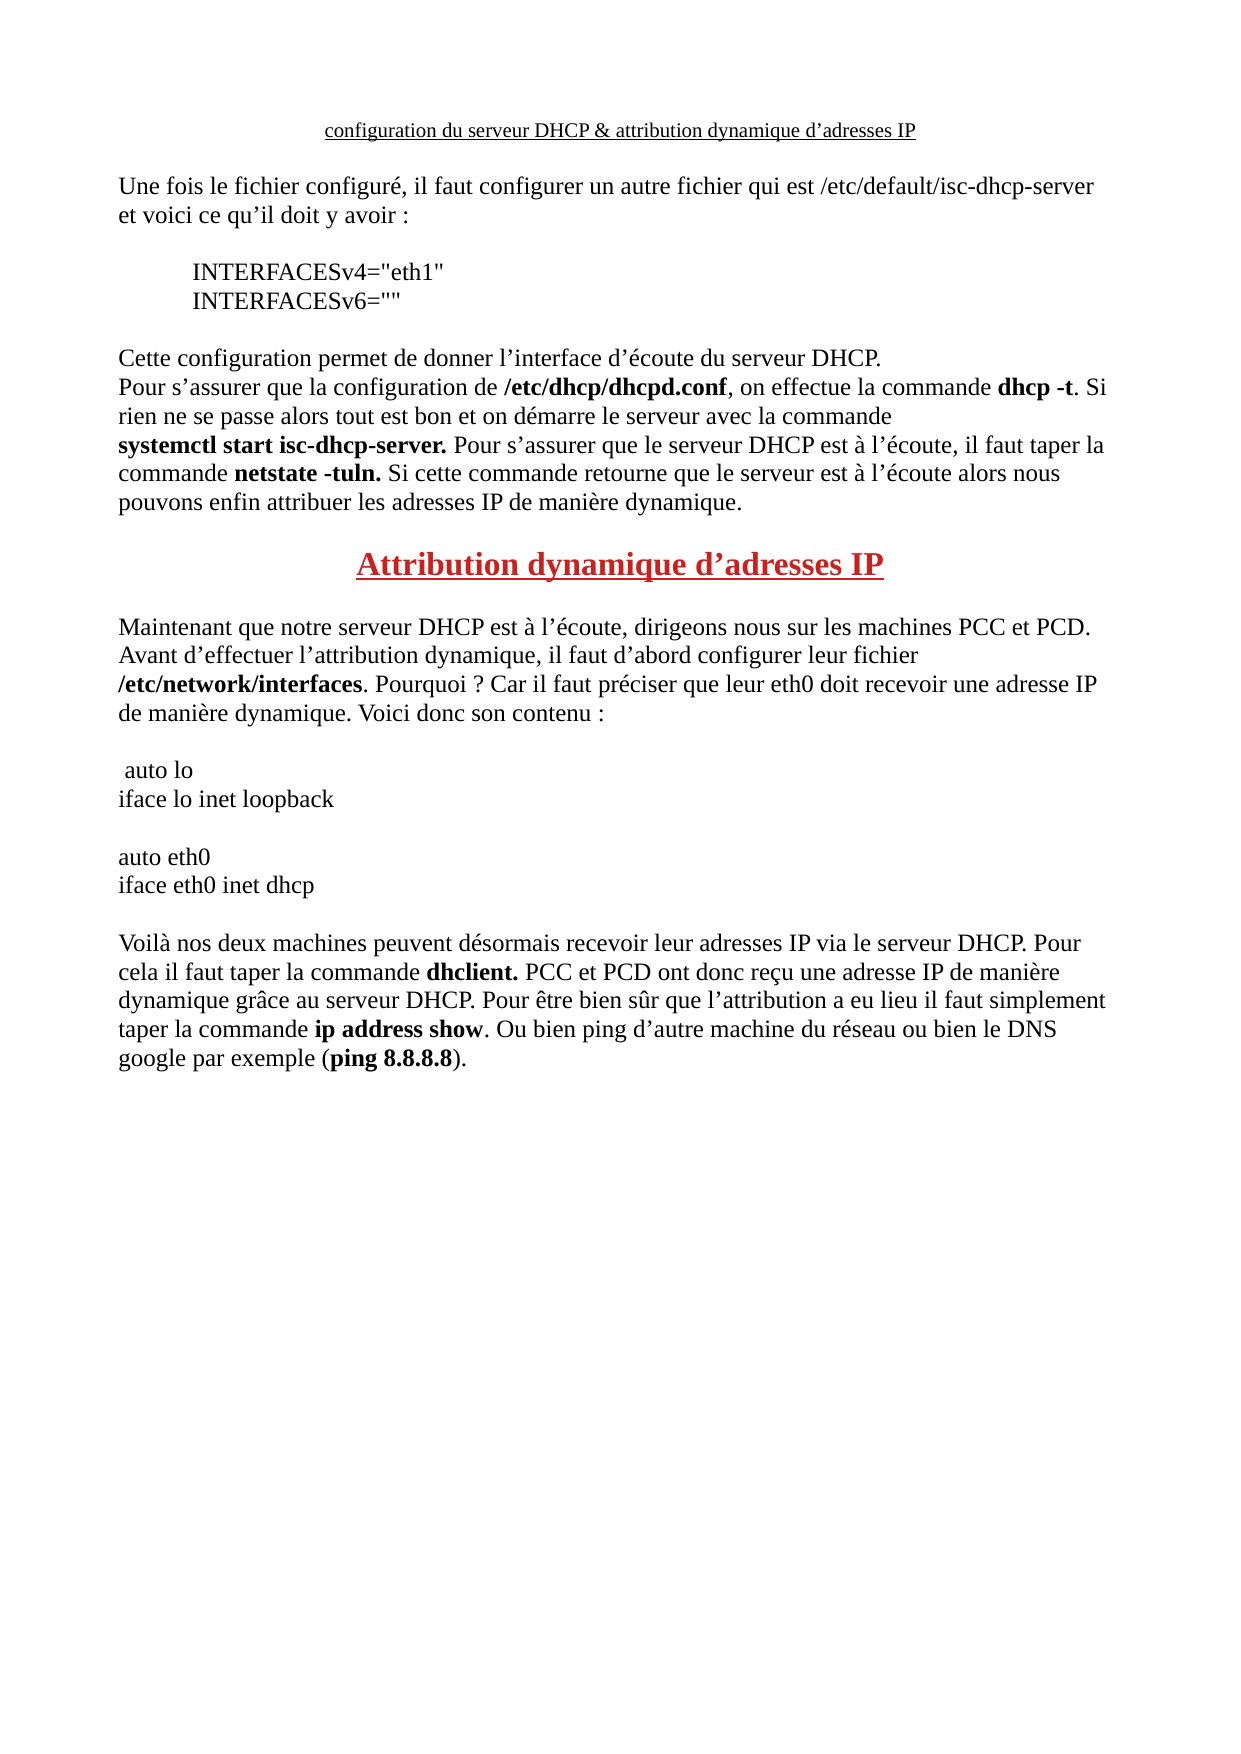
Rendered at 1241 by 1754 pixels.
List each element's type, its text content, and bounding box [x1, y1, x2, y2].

text systemctl start isc-dhcp-server. Pour s’assurer que le serveur DHCP est à l’écoute, il faut taper la commande netstate -tuln. Si cette commande retourne que le serveur est à l’écoute alors nous pouvons enfin attribuer les adresses IP de manière dynamique. [118, 430, 1122, 516]
text et voici ce qu’il doit y avoir : [118, 200, 1122, 228]
text Pour s’assurer que la configuration de /etc/dhcp/dhcpd.conf, on effectue la commande dhcp -t. Si rien ne se passe alors tout est bon et on démarre le serveur avec la commande [118, 372, 1122, 430]
text auto lo iface lo inet loopback auto eth0 iface eth0 inet dhcp [118, 756, 1122, 899]
text Maintenant que notre serveur DHCP est à l’écoute, dirigeons nous sur les machines PCC et PCD. [118, 612, 1122, 641]
text Attribution dynamique d’adresses IP [118, 545, 1122, 583]
text Cette configuration permet de donner l’interface d’écoute du serveur DHCP. [118, 343, 1122, 372]
text configuration du serveur DHCP & attribution dynamique d’adresses IP [118, 118, 1122, 142]
text INTERFACESv4="eth1" INTERFACESv6="" [192, 257, 1122, 315]
text Avant d’effectuer l’attribution dynamique, il faut d’abord configurer leur fichier /etc/network/interfaces. Pourquoi ? Car il faut préciser que leur eth0 doit recevoir une adresse IP de manière dynamique. Voici donc son contenu : [118, 641, 1122, 727]
text Une fois le fichier configuré, il faut configurer un autre fichier qui est /etc/default/isc-dhcp-server [118, 171, 1122, 200]
text Voilà nos deux machines peuvent désormais recevoir leur adresses IP via le serveur DHCP. Pour cela il faut taper la commande dhclient. PCC et PCD ont donc reçu une adresse IP de manière dynamique grâce au serveur DHCP. Pour être bien sûr que l’attribution a eu lieu il faut simplement taper la commande ip address show. Ou bien ping d’autre machine du réseau ou bien le DNS google par exemple (ping 8.8.8.8). [118, 928, 1122, 1072]
